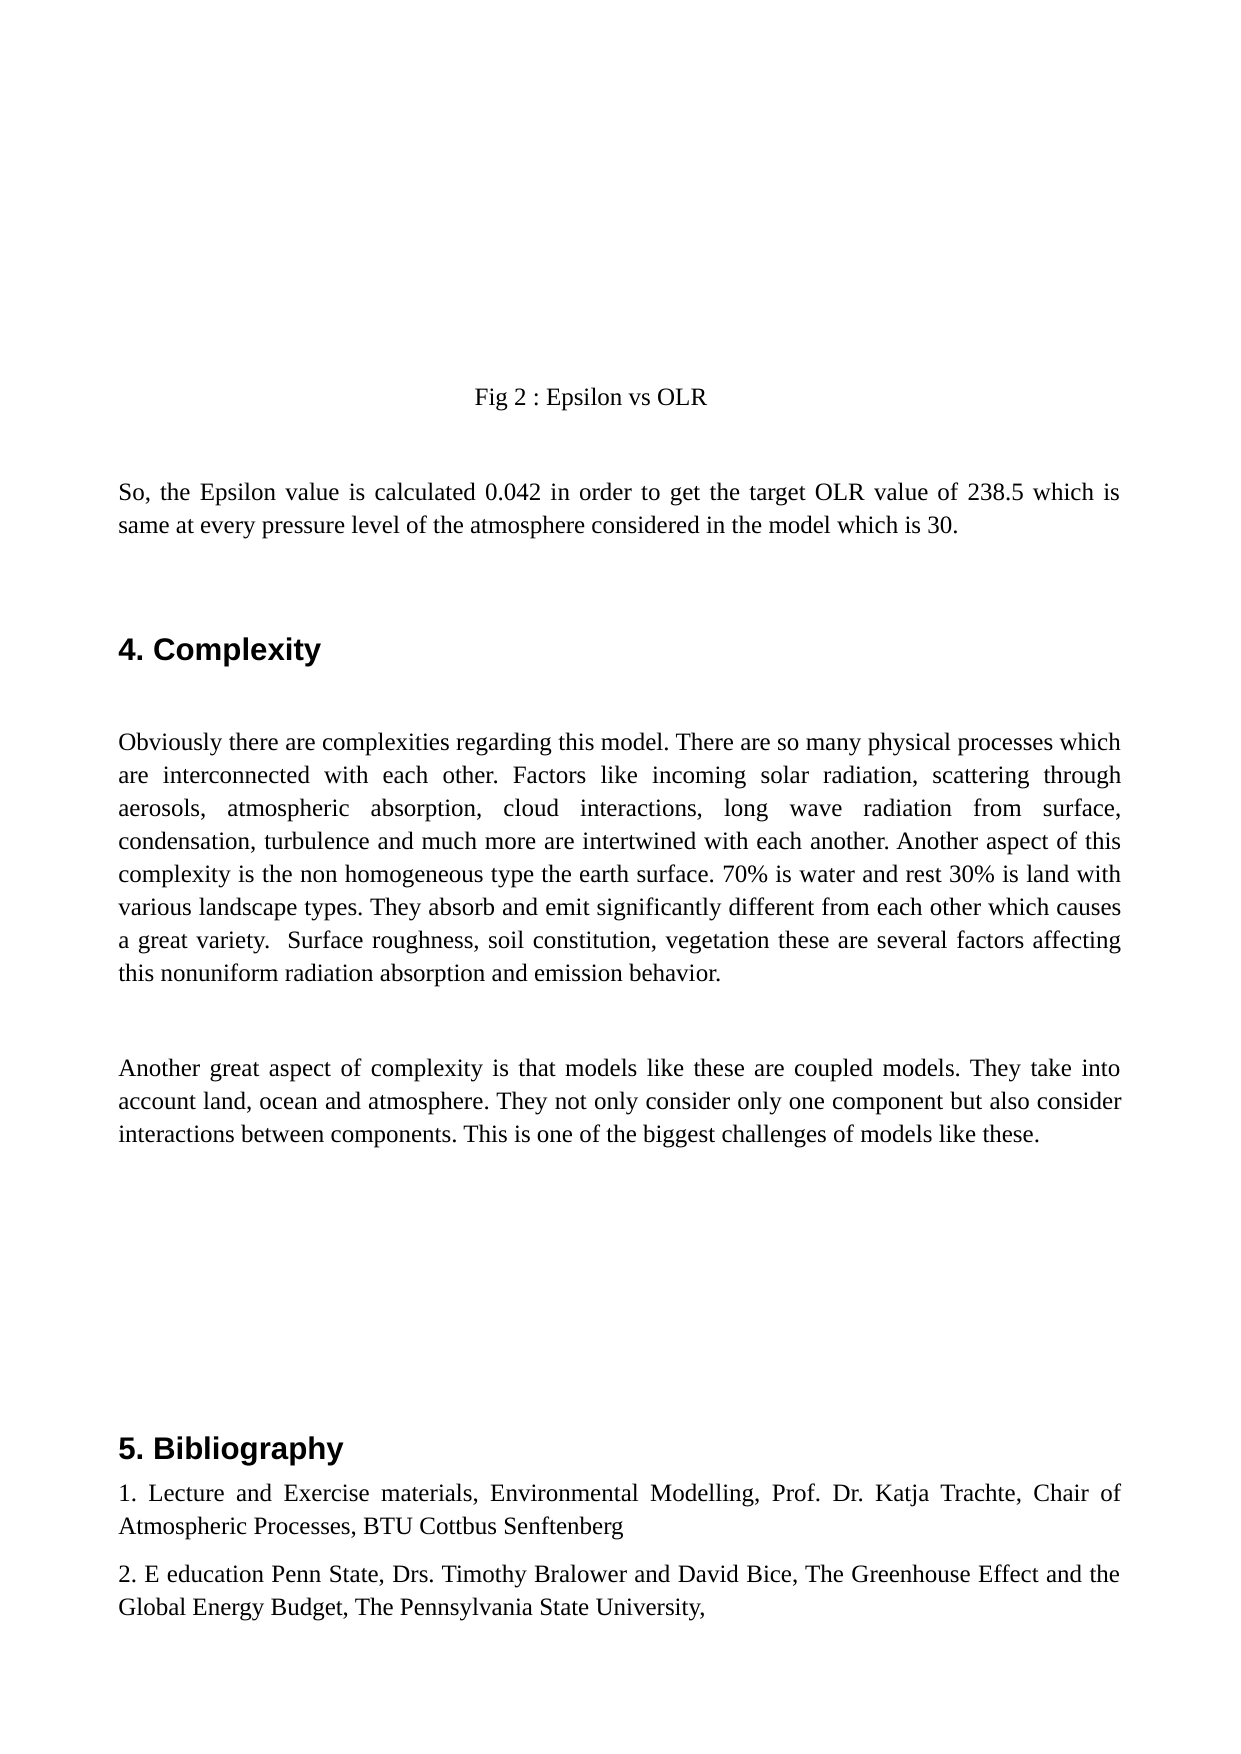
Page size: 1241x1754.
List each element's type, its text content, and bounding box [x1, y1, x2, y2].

text Fig 2 : Epsilon vs OLR [118, 118, 1122, 411]
text 1. Lecture and Exercise materials, Environmental Modelling, Prof. Dr. Katja Trachte, Chair of Atmospheric Processes, BTU Cottbus Senftenberg [118, 1478, 1122, 1540]
text So, the Epsilon value is calculated 0.042 in order to get the target OLR value of 238.5 which is same at every pressure level of the atmosphere considered in the model which is 30. [118, 477, 1122, 539]
text Another great aspect of complexity is that models like these are coupled models. They take into account land, ocean and atmosphere. They not only consider only one component but also consider interactions between components. This is one of the biggest challenges of models like these. [118, 1053, 1122, 1148]
text 2. E education Penn State, Drs. Timothy Bralower and David Bice, The Greenhouse Effect and the Global Energy Budget, The Pennsylvania State University, [118, 1559, 1122, 1621]
subtitle 5. Bibliography [118, 1430, 1122, 1466]
subtitle 4. Complexity [118, 631, 1122, 667]
text Obviously there are complexities regarding this model. There are so many physical processes which are interconnected with each other. Factors like incoming solar radiation, scattering through aerosols, atmospheric absorption, cloud interactions, long wave radiation from surface, condensation, turbulence and much more are intertwined with each another. Another aspect of this complexity is the non homogeneous type the earth surface. 70% is water and rest 30% is land with various landscape types. They absorb and emit significantly different from each other which causes a great variety. Surface roughness, soil constitution, vegetation these are several factors affecting this nonuniform radiation absorption and emission behavior. [118, 727, 1122, 987]
